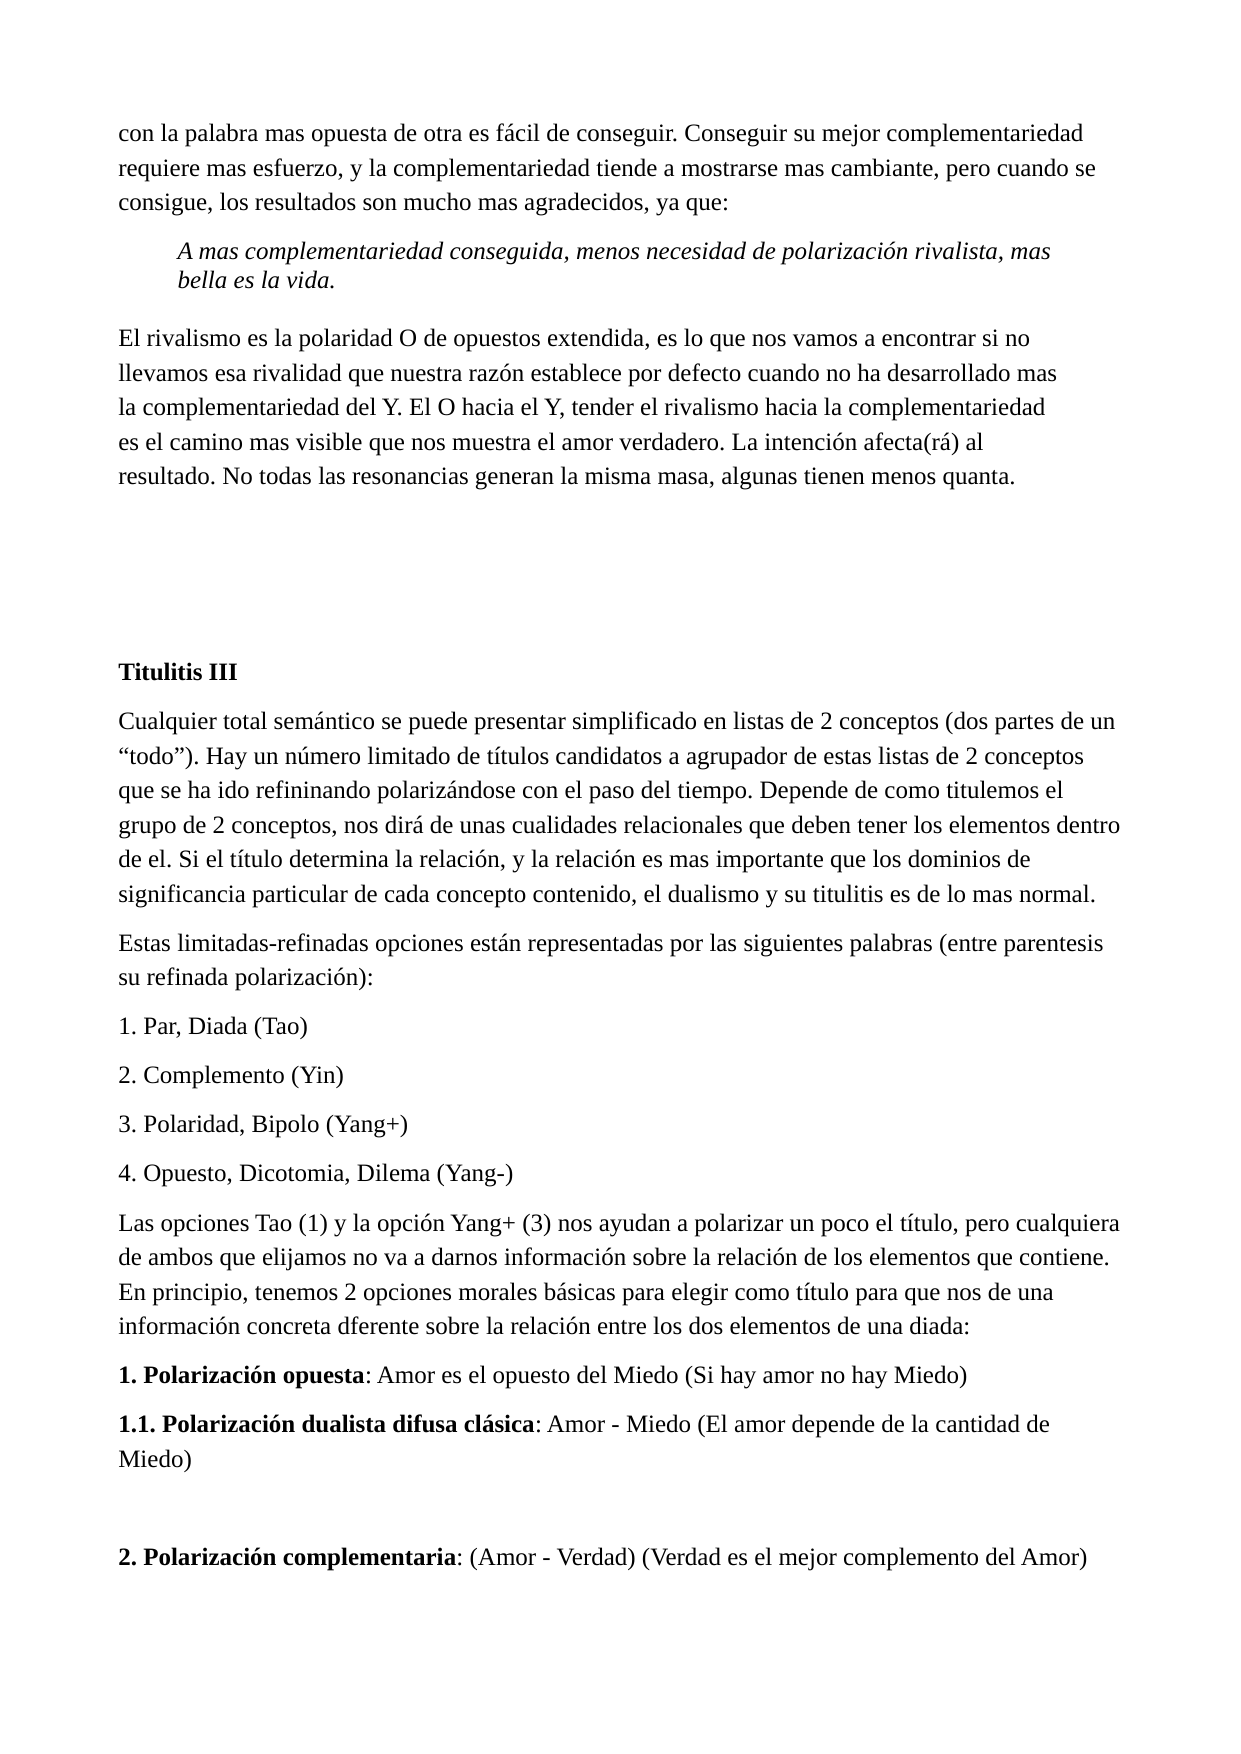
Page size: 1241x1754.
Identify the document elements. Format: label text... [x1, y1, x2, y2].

text El rivalismo es la polaridad O de opuestos extendida, es lo que nos vamos a encontrar si no llevamos esa rivalidad que nuestra razón establece por defecto cuando no ha desarrollado mas la complementariedad del Y. El O hacia el Y, tender el rivalismo hacia la complementariedad es el camino mas visible que nos muestra el amor verdadero. La intención afecta(rá) al resultado. No todas las resonancias generan la misma masa, algunas tienen menos quanta. [118, 323, 1063, 490]
text 1. Polarización opuesta: Amor es el opuesto del Miedo (Si hay amor no hay Miedo) [118, 1360, 1122, 1389]
text 1. Par, Diada (Tao) [118, 1011, 1122, 1040]
text Cualquier total semántico se puede presentar simplificado en listas de 2 conceptos (dos partes de un “todo”). Hay un número limitado de títulos candidatos a agrupador de estas listas de 2 conceptos que se ha ido refininando polarizándose con el paso del tiempo. Depende de como titulemos el grupo de 2 conceptos, nos dirá de unas cualidades relacionales que deben tener los elementos dentro de el. Si el título determina la relación, y la relación es mas importante que los dominios de significancia particular de cada concepto contenido, el dualismo y su titulitis es de lo mas normal. [118, 706, 1122, 907]
text Las opciones Tao (1) y la opción Yang+ (3) nos ayudan a polarizar un poco el título, pero cualquiera de ambos que elijamos no va a darnos información sobre la relación de los elementos que contiene. En principio, tenemos 2 opciones morales básicas para elegir como título para que nos de una información concreta dferente sobre la relación entre los dos elementos de una diada: [118, 1208, 1122, 1340]
text Titulitis III [118, 657, 1122, 686]
text A mas complementariedad conseguida, menos necesidad de polarización rivalista, mas bella es la vida. [177, 236, 1063, 294]
text 2. Polarización complementaria: (Amor - Verdad) (Verdad es el mejor complemento del Amor) [118, 1542, 1122, 1571]
text 4. Opuesto, Dicotomia, Dilema (Yang-) [118, 1158, 1122, 1187]
text Estas limitadas-refinadas opciones están representadas por las siguientes palabras (entre parentesis su refinada polarización): [118, 928, 1122, 991]
text 2. Complemento (Yin) [118, 1060, 1122, 1089]
text 1.1. Polarización dualista difusa clásica: Amor - Miedo (El amor depende de la cantidad de Miedo) [118, 1409, 1122, 1472]
text 3. Polaridad, Bipolo (Yang+) [118, 1109, 1122, 1138]
text con la palabra mas opuesta de otra es fácil de conseguir. Conseguir su mejor complementariedad requiere mas esfuerzo, y la complementariedad tiende a mostrarse mas cambiante, pero cuando se consigue, los resultados son mucho mas agradecidos, ya que: [118, 118, 1122, 216]
